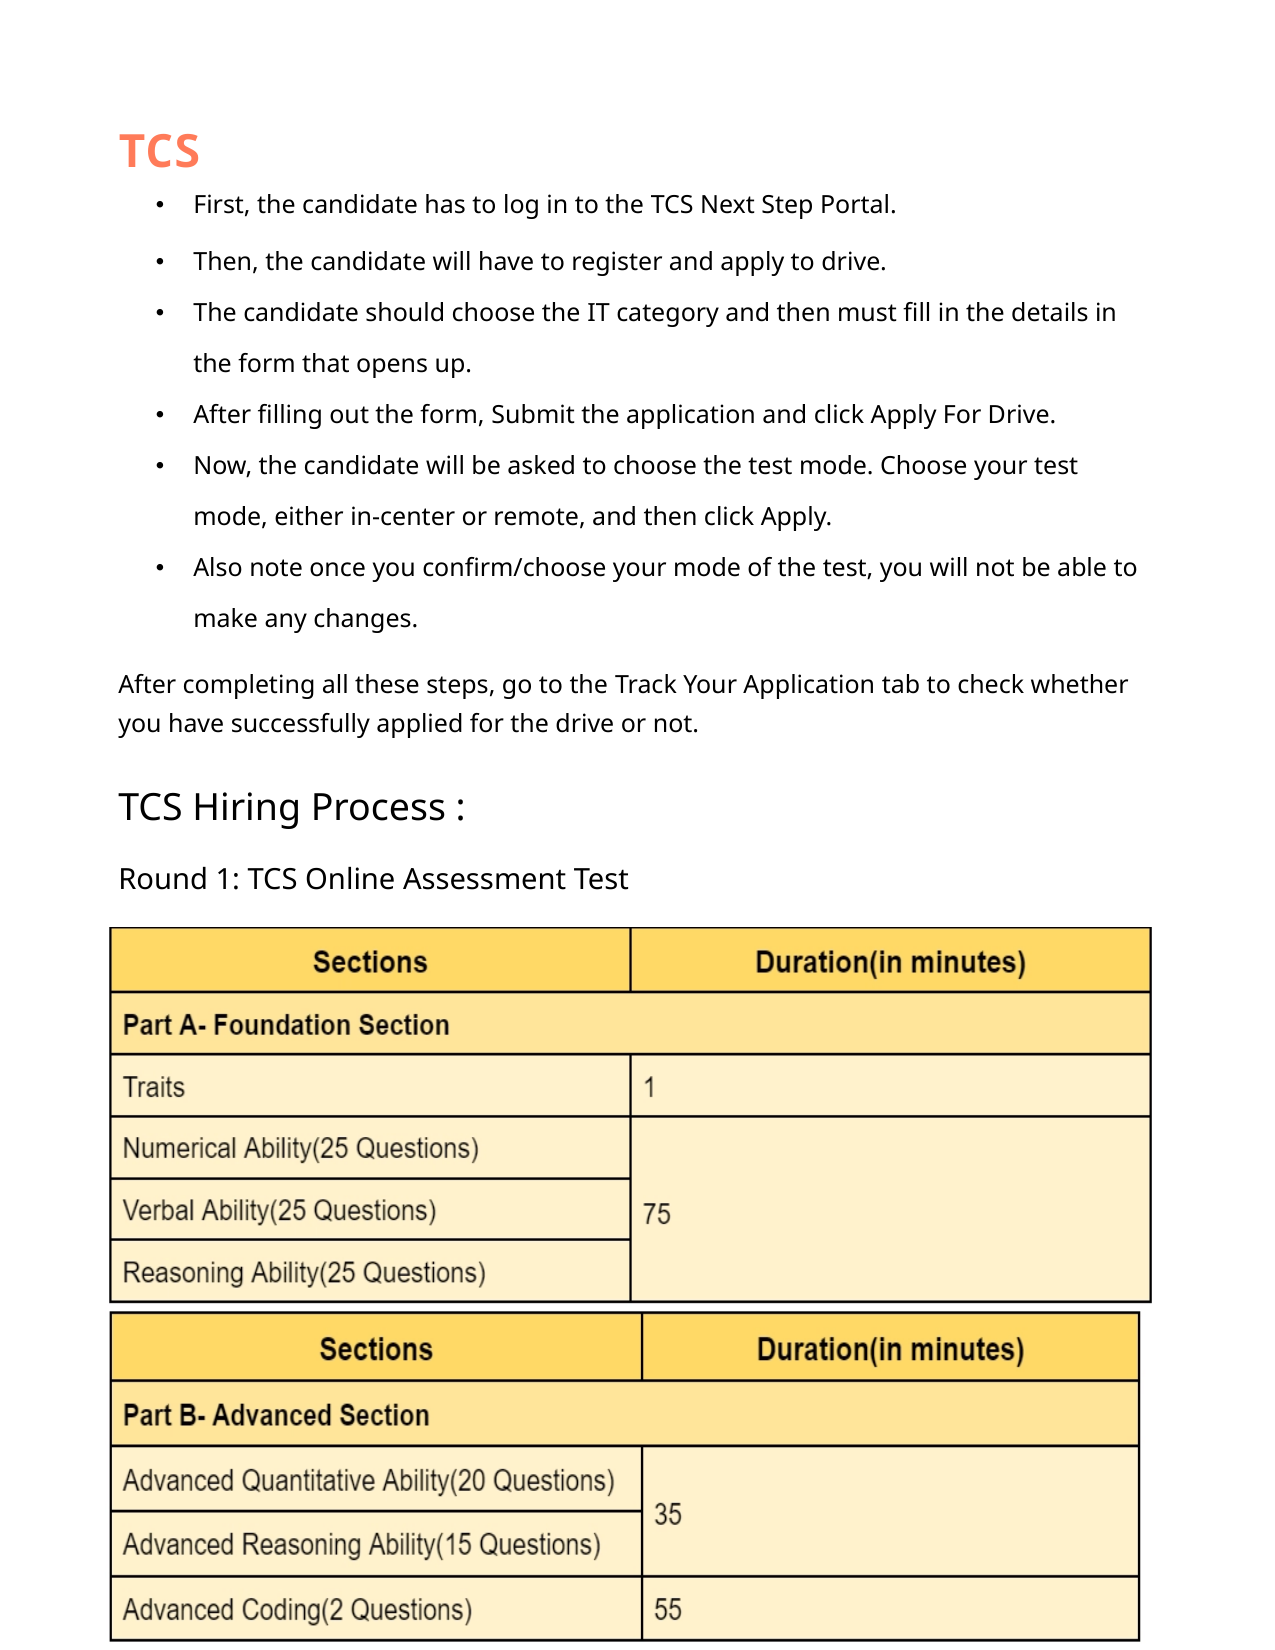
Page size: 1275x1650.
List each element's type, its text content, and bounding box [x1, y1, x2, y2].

list Also note once you confirm/choose your mode of the test, you will not be able to make any changes. [156, 550, 1157, 635]
text TCS [118, 118, 1157, 181]
subtitle Round 1: TCS Online Assessment Test [118, 858, 1157, 898]
list After filling out the form, Submit the application and click Apply For Drive. [156, 397, 1157, 431]
text After completing all these steps, go to the Track Your Application tab to check whether you have successfully applied for the drive or not. [118, 666, 1157, 739]
list First, the candidate has to log in to the TCS Next Step Portal. [156, 186, 1157, 221]
list Then, the candidate will have to register and apply to drive. [156, 243, 1157, 277]
list Now, the candidate will be asked to choose the test mode. Choose your test mode, either in-center or remote, and then click Apply. [156, 448, 1157, 533]
picture [104, 927, 1160, 1650]
subtitle TCS Hiring Process : [118, 780, 1157, 831]
list The candidate should choose the IT category and then must fill in the details in the form that opens up. [156, 294, 1157, 379]
